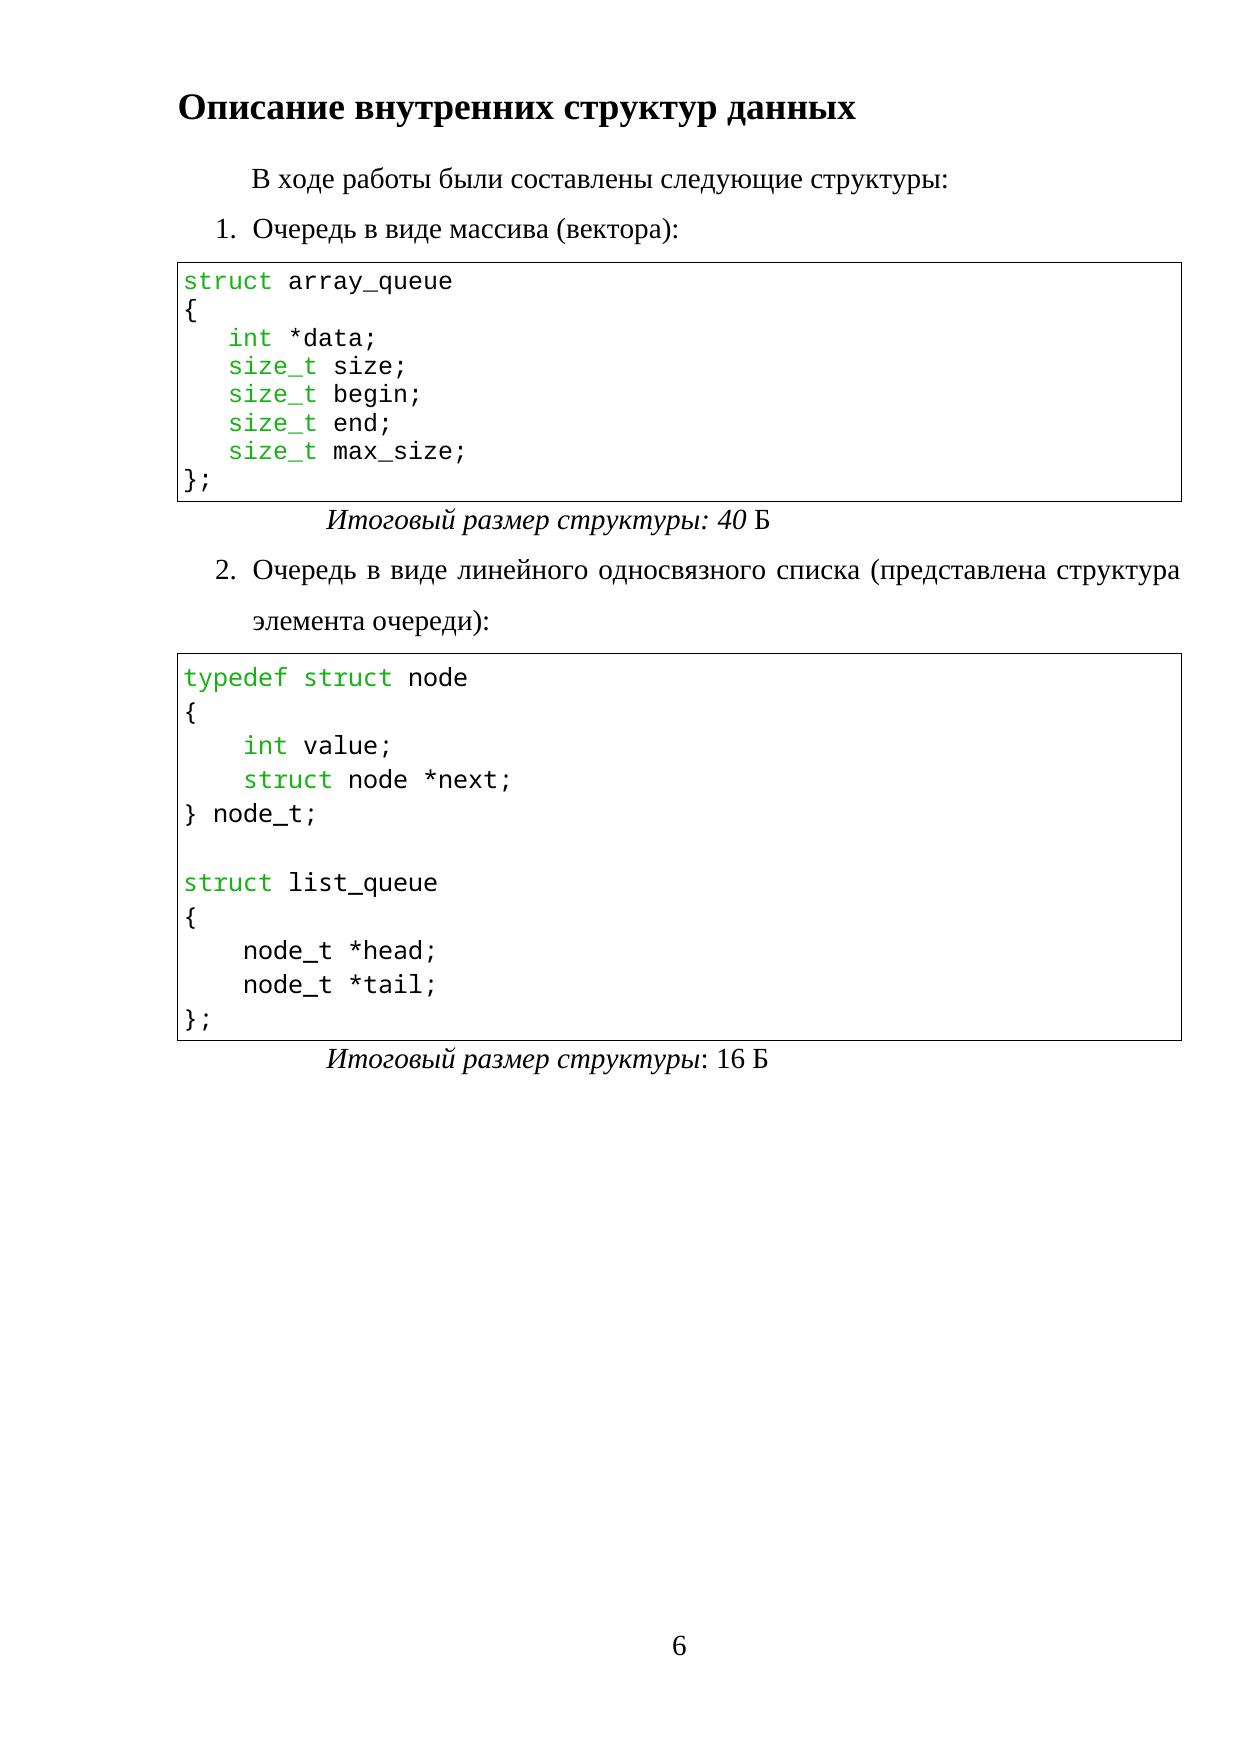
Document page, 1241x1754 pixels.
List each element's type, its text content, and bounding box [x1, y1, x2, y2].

table_header struct array_queue { int *data; size_t size; size_t begin; size_t end; size_t max_size; }; [178, 263, 1181, 501]
list Очередь в виде линейного односвязного списка (представлена структура элемента очереди): [215, 552, 1181, 636]
text В ходе работы были составлены следующие структуры: [177, 161, 1181, 195]
list Итоговый размер структуры: 40 Б [288, 502, 1181, 536]
list Очередь в виде массива (вектора): [215, 212, 1181, 245]
list Итоговый размер структуры: 16 Б [288, 1041, 1181, 1075]
subtitle Описание внутренних структур данных [177, 84, 1181, 127]
table_header typedef struct node { int value; struct node *next; } node_t; struct list_queue { node_t *head; node_t *tail; }; [178, 654, 1181, 1040]
